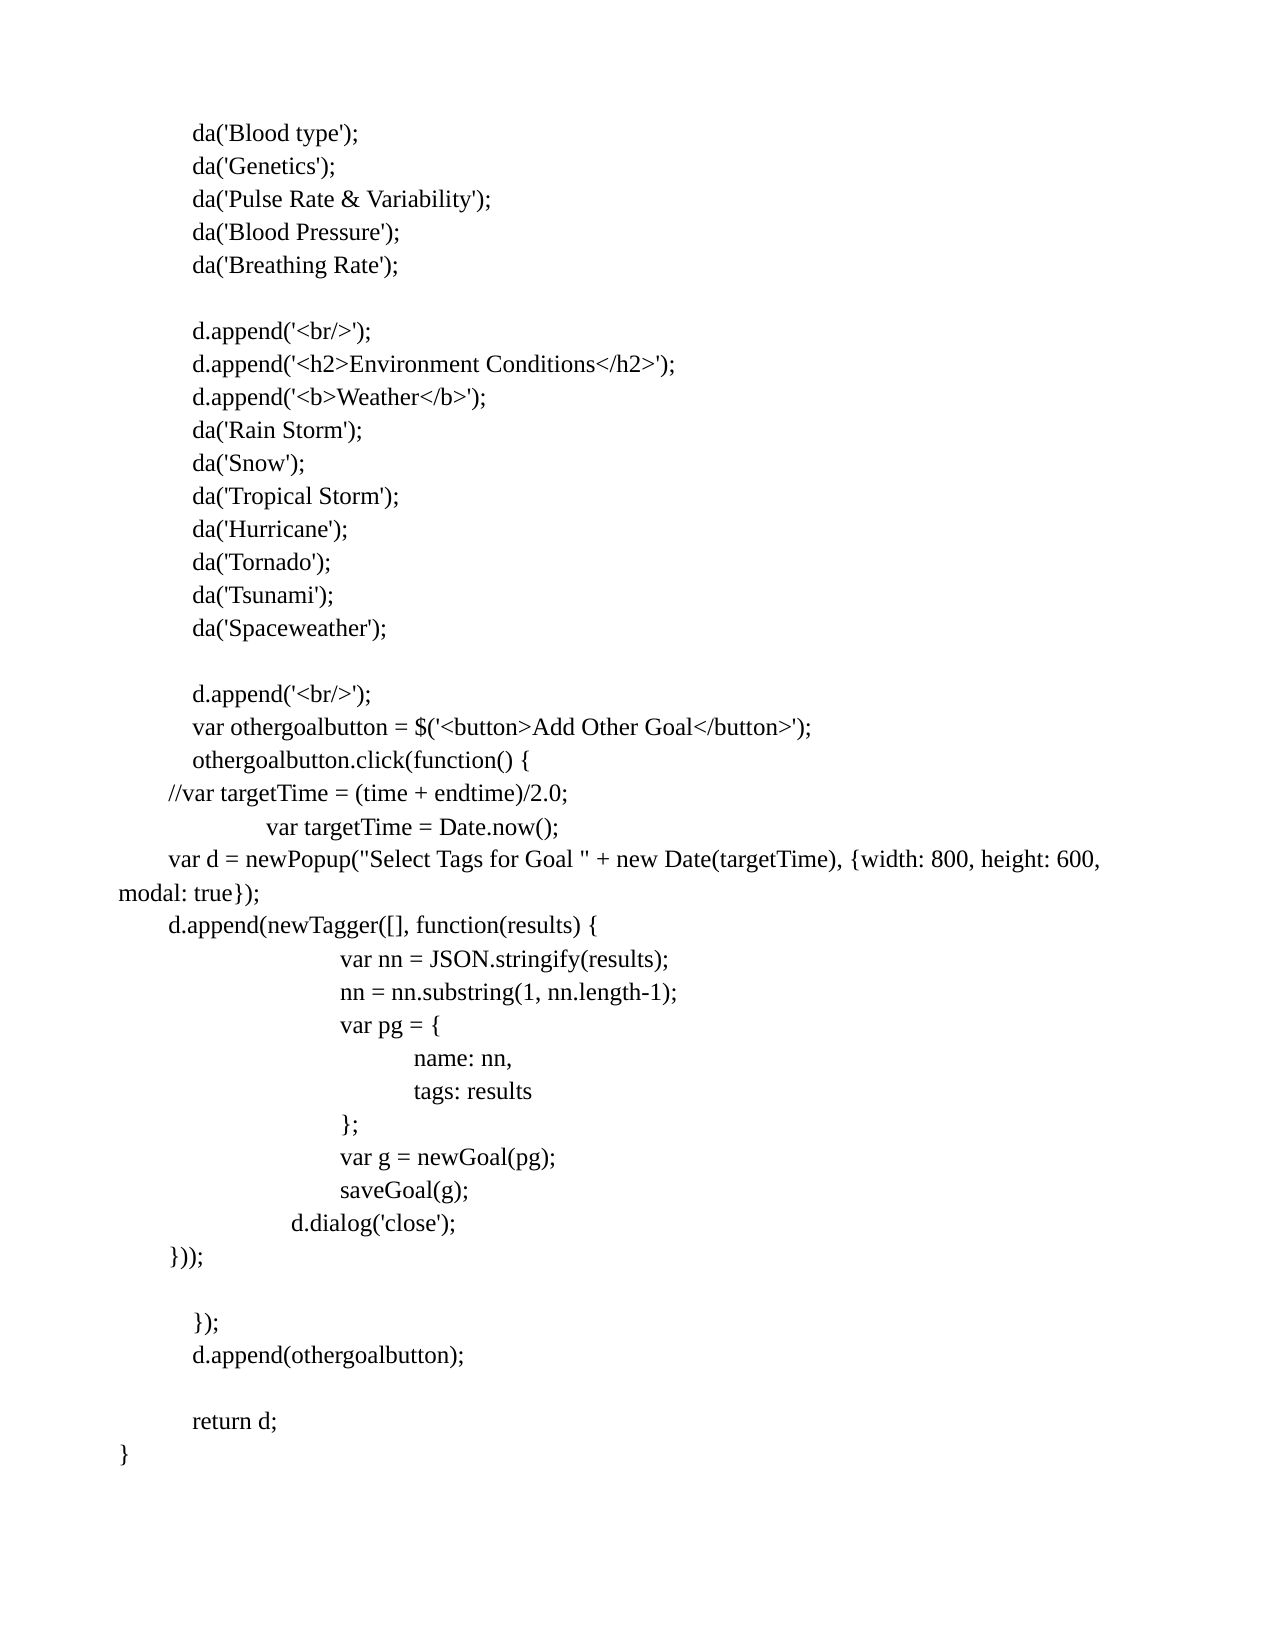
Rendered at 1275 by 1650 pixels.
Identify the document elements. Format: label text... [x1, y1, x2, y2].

text })); [118, 1241, 1157, 1269]
text saveGoal(g); [118, 1175, 1157, 1203]
text da('Blood Pressure'); [118, 217, 1157, 246]
text da('Tsunami'); [118, 580, 1157, 609]
text da('Hurricane'); [118, 514, 1157, 543]
text d.append('<br/>'); [118, 679, 1157, 708]
text }; [118, 1109, 1157, 1137]
text //var targetTime = (time + endtime)/2.0; [118, 778, 1157, 807]
text da('Breathing Rate'); [118, 250, 1157, 279]
text var pg = { [118, 1010, 1157, 1038]
text d.append(newTagger([], function(results) { [118, 911, 1157, 939]
text da('Snow'); [118, 448, 1157, 477]
text } [118, 1439, 1157, 1468]
text d.dialog('close'); [118, 1208, 1157, 1237]
text da('Rain Storm'); [118, 415, 1157, 444]
text nn = nn.substring(1, nn.length-1); [118, 977, 1157, 1005]
text var othergoalbutton = $('<button>Add Other Goal</button>'); [118, 712, 1157, 741]
text return d; [118, 1406, 1157, 1435]
text }); [118, 1307, 1157, 1336]
text da('Tropical Storm'); [118, 481, 1157, 510]
text d.append('<h2>Environment Conditions</h2>'); [118, 349, 1157, 378]
text tags: results [118, 1076, 1157, 1104]
text da('Pulse Rate & Variability'); [118, 184, 1157, 213]
text var g = newGoal(pg); [118, 1142, 1157, 1171]
text name: nn, [118, 1043, 1157, 1071]
text da('Tornado'); [118, 547, 1157, 576]
text d.append(othergoalbutton); [118, 1340, 1157, 1369]
text d.append('<br/>'); [118, 316, 1157, 345]
text da('Spaceweather'); [118, 613, 1157, 642]
text var nn = JSON.stringify(results); [118, 944, 1157, 972]
text var targetTime = Date.now(); [118, 812, 1157, 840]
text d.append('<b>Weather</b>'); [118, 382, 1157, 411]
text othergoalbutton.click(function() { [118, 746, 1157, 774]
text var d = newPopup("Select Tags for Goal " + new Date(targetTime), {width: 800, height: 600, modal: true}); [118, 844, 1157, 906]
text da('Genetics'); [118, 151, 1157, 180]
text da('Blood type'); [118, 118, 1157, 147]
